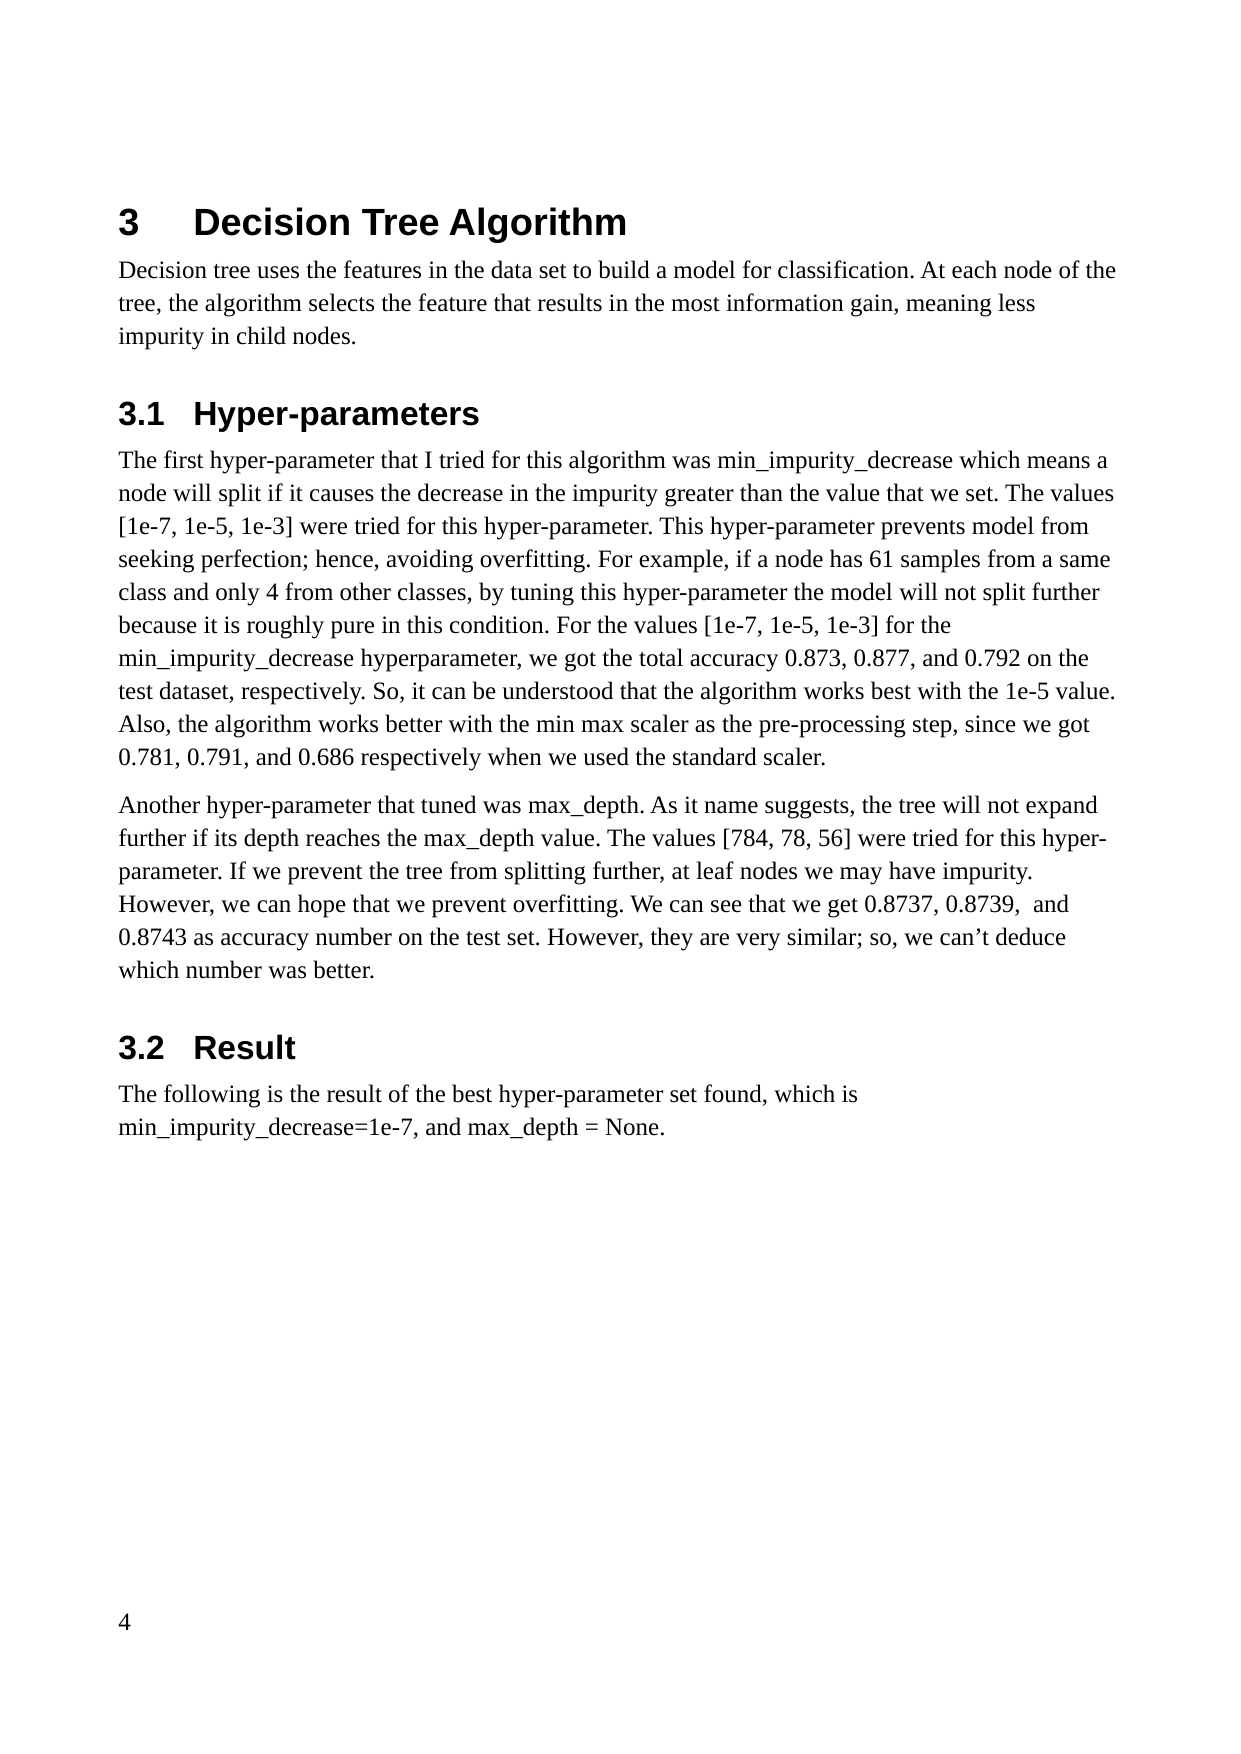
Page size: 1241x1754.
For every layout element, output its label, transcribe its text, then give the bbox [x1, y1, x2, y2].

subtitle Hyper-parameters [118, 394, 1122, 433]
text Another hyper-parameter that tuned was max_depth. As it name suggests, the tree will not expand further if its depth reaches the max_depth value. The values [784, 78, 56] were tried for this hyper-parameter. If we prevent the tree from splitting further, at leaf nodes we may have impurity. However, we can hope that we prevent overfitting. We can see that we get 0.8737, 0.8739, and 0.8743 as accuracy number on the test set. However, they are very similar; so, we can’t deduce which number was better. [118, 790, 1122, 984]
subtitle Result [118, 1028, 1122, 1066]
text Decision tree uses the features in the data set to build a model for classification. At each node of the tree, the algorithm selects the feature that results in the most information gain, meaning less impurity in child nodes. [118, 255, 1122, 350]
text The following is the result of the best hyper-parameter set found, which is min_impurity_decrease=1e-7, and max_depth = None. [118, 1079, 1122, 1141]
text The first hyper-parameter that I tried for this algorithm was min_impurity_decrease which means a node will split if it causes the decrease in the impurity greater than the value that we set. The values [1e-7, 1e-5, 1e-3] were tried for this hyper-parameter. This hyper-parameter prevents model from seeking perfection; hence, avoiding overfitting. For example, if a node has 61 samples from a same class and only 4 from other classes, by tuning this hyper-parameter the model will not split further because it is roughly pure in this condition. For the values [1e-7, 1e-5, 1e-3] for the min_impurity_decrease hyperparameter, we got the total accuracy 0.873, 0.877, and 0.792 on the test dataset, respectively. So, it can be understood that the algorithm works best with the 1e-5 value. Also, the algorithm works better with the min max scaler as the pre-processing step, since we got 0.781, 0.791, and 0.686 respectively when we used the standard scaler. [118, 445, 1122, 771]
subtitle Decision Tree Algorithm [118, 199, 1122, 243]
